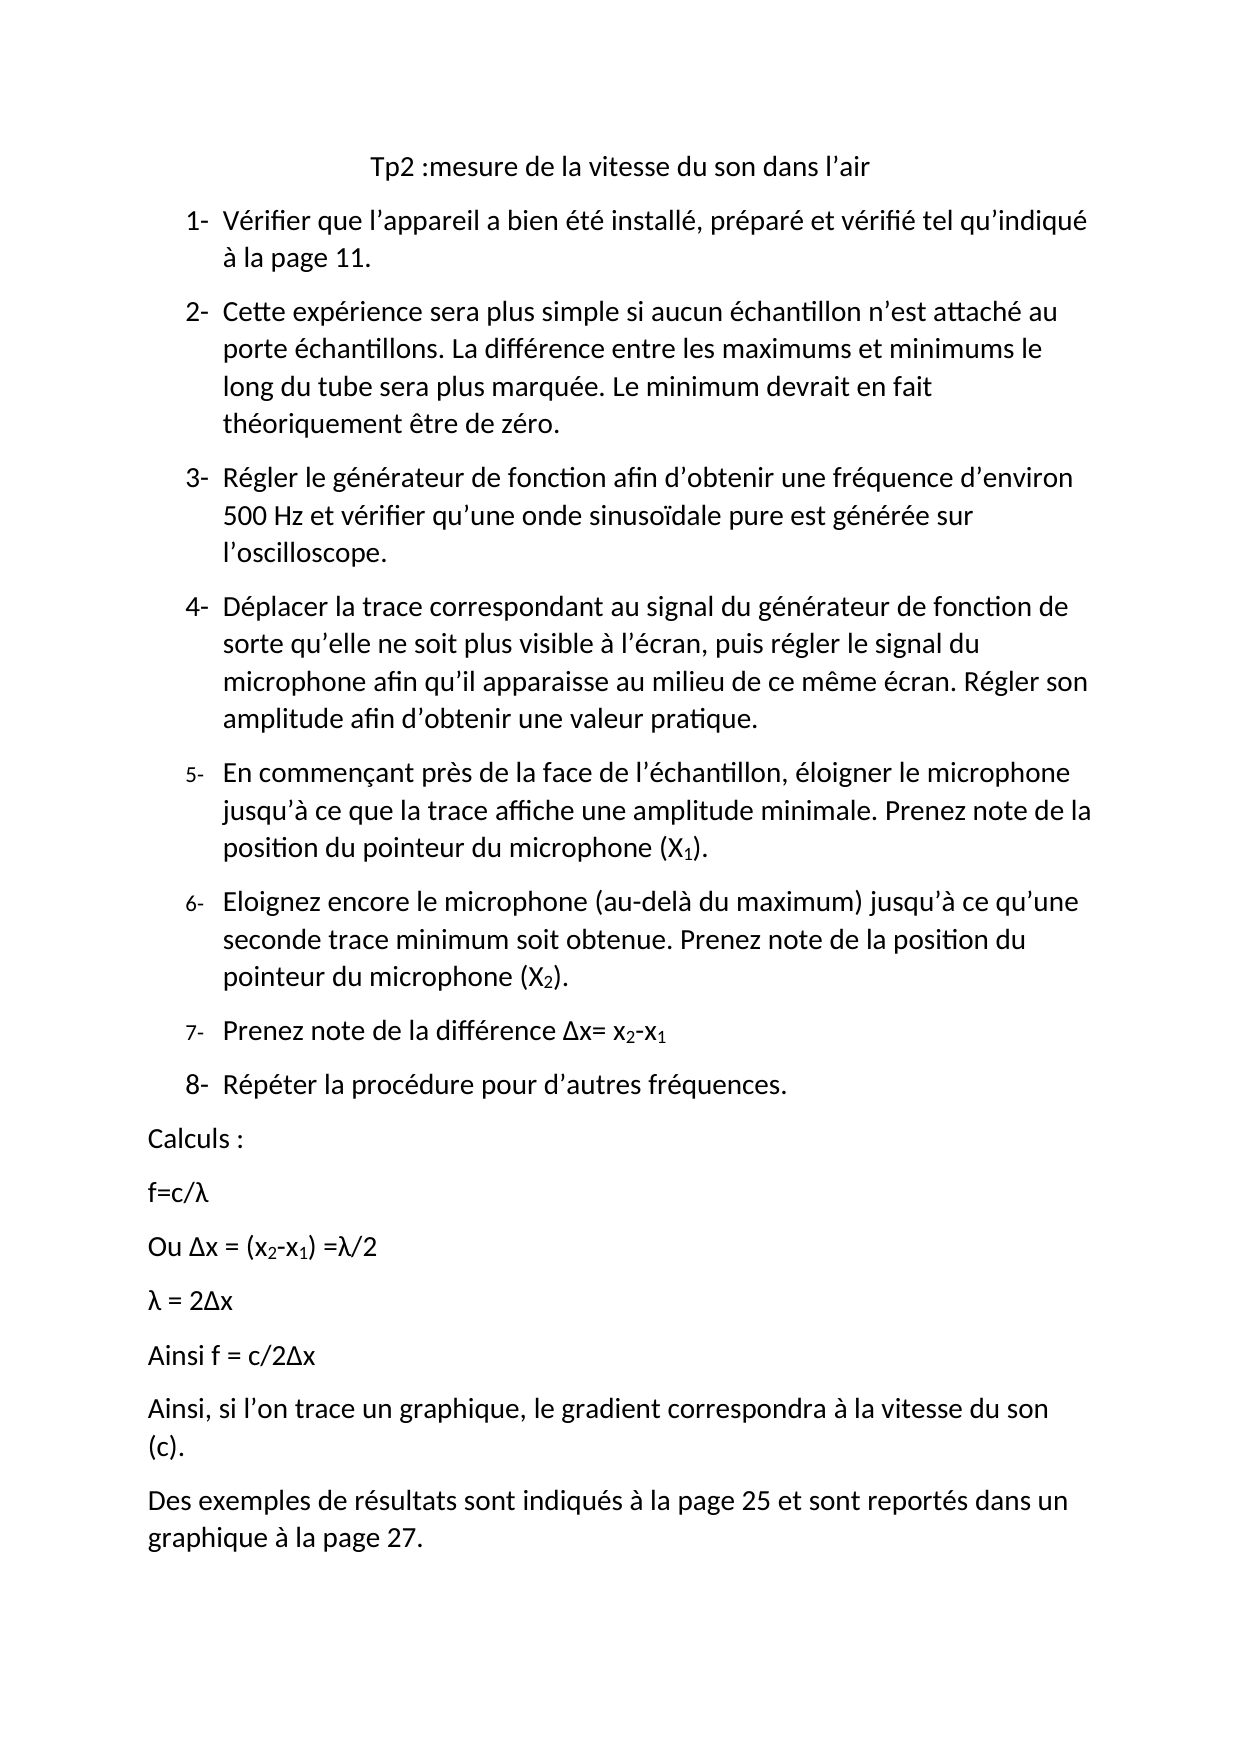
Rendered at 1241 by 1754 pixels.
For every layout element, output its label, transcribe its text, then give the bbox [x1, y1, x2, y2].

text Tp2 :mesure de la vitesse du son dans l’air [148, 148, 1093, 183]
text Calculs : [148, 1120, 1093, 1156]
list Régler le générateur de fonction afin d’obtenir une fréquence d’environ 500 Hz et vérifier qu’une onde sinusoïdale pure est générée sur l’oscilloscope. [185, 459, 1093, 570]
list Eloignez encore le microphone (au-delà du maximum) jusqu’à ce qu’une seconde trace minimum soit obtenue. Prenez note de la position du pointeur du microphone (X2). [185, 883, 1093, 994]
text Ainsi, si l’on trace un graphique, le gradient correspondra à la vitesse du son (c). [148, 1391, 1093, 1464]
list Vérifier que l’appareil a bien été installé, préparé et vérifié tel qu’indiqué à la page 11. [185, 202, 1093, 275]
list Cette expérience sera plus simple si aucun échantillon n’est attaché au porte échantillons. La différence entre les maximums et minimums le long du tube sera plus marquée. Le minimum devrait en fait théoriquement être de zéro. [185, 293, 1093, 441]
text Ou ∆x = (x2-x1) =λ/2 [148, 1228, 1093, 1264]
text Ainsi f = c/2∆x [148, 1337, 1093, 1372]
text f=c/λ [148, 1174, 1093, 1210]
text λ = 2∆x [148, 1282, 1093, 1318]
text Des exemples de résultats sont indiqués à la page 25 et sont reportés dans un graphique à la page 27. [148, 1482, 1093, 1555]
list Prenez note de la différence ∆x= x2-x1 [185, 1012, 1093, 1048]
list Déplacer la trace correspondant au signal du générateur de fonction de sorte qu’elle ne soit plus visible à l’écran, puis régler le signal du microphone afin qu’il apparaisse au milieu de ce même écran. Régler son amplitude afin d’obtenir une valeur pratique. [185, 588, 1093, 736]
list En commençant près de la face de l’échantillon, éloigner le microphone jusqu’à ce que la trace affiche une amplitude minimale. Prenez note de la position du pointeur du microphone (X1). [185, 754, 1093, 865]
list Répéter la procédure pour d’autres fréquences. [185, 1066, 1093, 1102]
